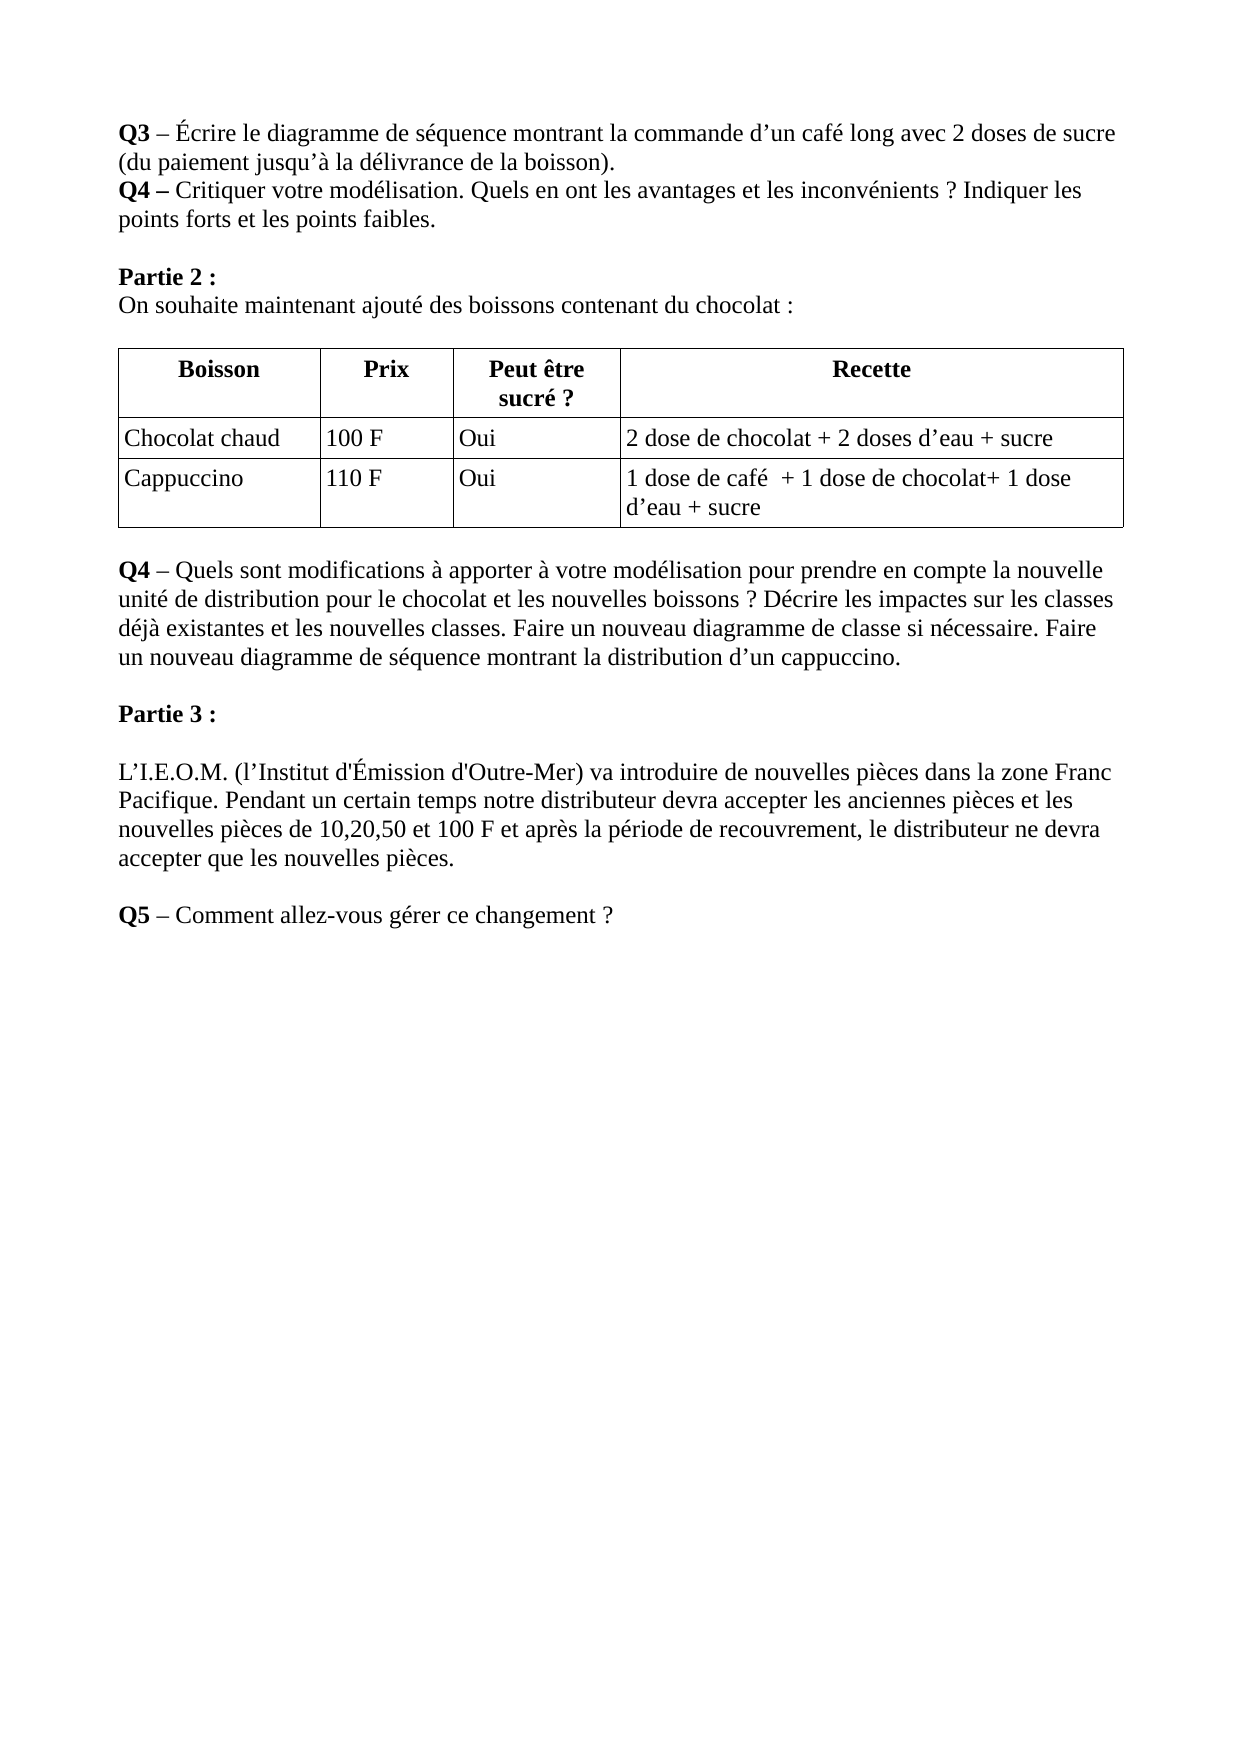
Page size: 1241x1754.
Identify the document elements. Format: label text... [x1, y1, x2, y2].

text Q4 – Quels sont modifications à apporter à votre modélisation pour prendre en compte la nouvelle unité de distribution pour le chocolat et les nouvelles boissons ? Décrire les impactes sur les classes déjà existantes et les nouvelles classes. Faire un nouveau diagramme de classe si nécessaire. Faire un nouveau diagramme de séquence montrant la distribution d’un cappuccino. [118, 555, 1122, 670]
text On souhaite maintenant ajouté des boissons contenant du chocolat : [118, 291, 1122, 319]
table_header Peut être sucré ? [454, 349, 620, 417]
table_cell 2 dose de chocolat + 2 doses d’eau + sucre [621, 418, 1123, 457]
table_cell 1 dose de café + 1 dose de chocolat+ 1 dose d’eau + sucre [621, 459, 1123, 527]
text L’I.E.O.M. (l’Institut d'Émission d'Outre-Mer) va introduire de nouvelles pièces dans la zone Franc Pacifique. Pendant un certain temps notre distributeur devra accepter les anciennes pièces et les nouvelles pièces de 10,20,50 et 100 F et après la période de recouvrement, le distributeur ne devra accepter que les nouvelles pièces. [118, 757, 1122, 872]
text Partie 2 : [118, 262, 1122, 291]
text Partie 3 : [118, 699, 1122, 728]
table_header Prix [321, 349, 453, 417]
table_cell Oui [454, 418, 620, 457]
table_cell Chocolat chaud [119, 418, 320, 457]
table_cell Oui [454, 459, 620, 527]
text Q4 – Critiquer votre modélisation. Quels en ont les avantages et les inconvénients ? Indiquer les points forts et les points faibles. [118, 176, 1122, 233]
table_cell 110 F [321, 459, 453, 527]
table_cell Cappuccino [119, 459, 320, 527]
table_cell 100 F [321, 418, 453, 457]
text Q3 – Écrire le diagramme de séquence montrant la commande d’un café long avec 2 doses de sucre (du paiement jusqu’à la délivrance de la boisson). [118, 118, 1122, 176]
table_header Recette [621, 349, 1123, 417]
table_header Boisson [119, 349, 320, 417]
text Q5 – Comment allez-vous gérer ce changement ? [118, 900, 1122, 929]
